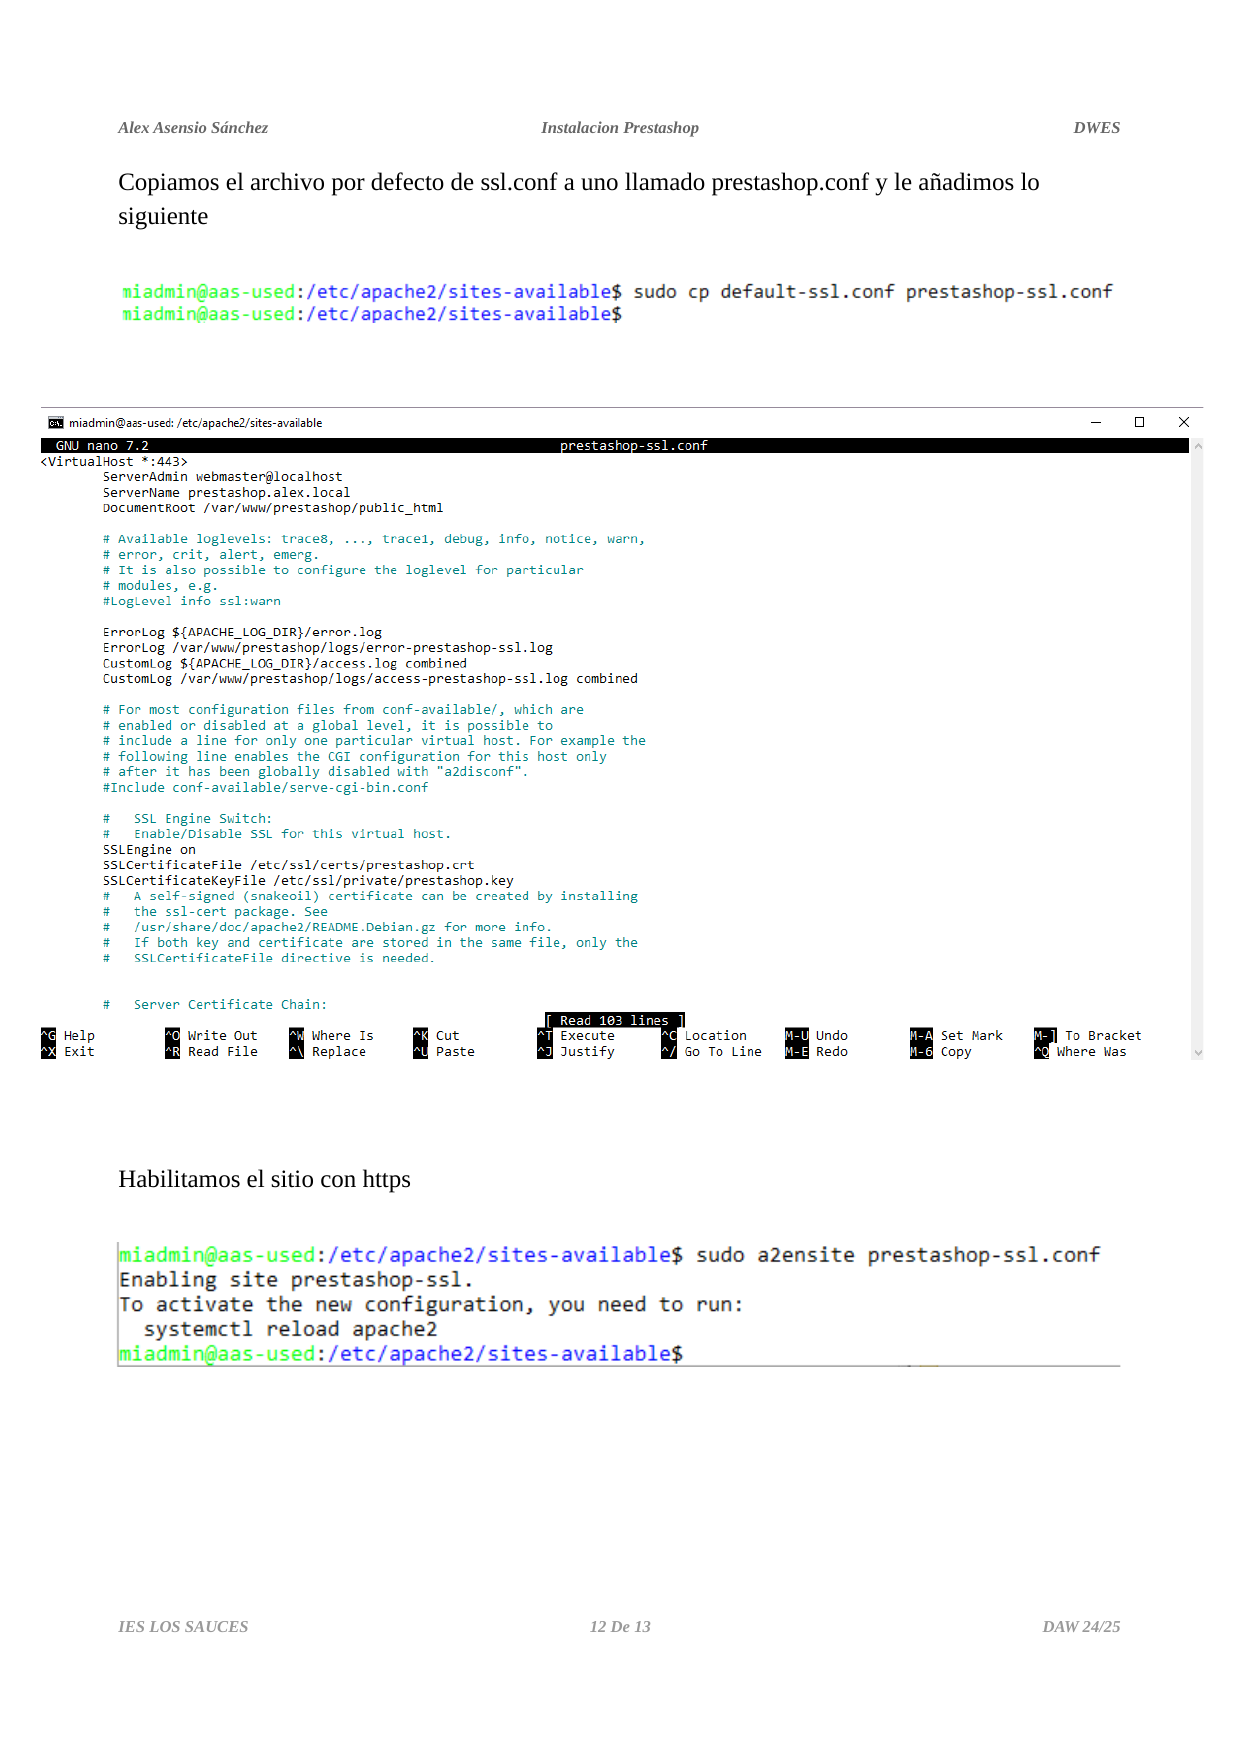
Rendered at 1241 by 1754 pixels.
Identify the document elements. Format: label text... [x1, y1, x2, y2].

picture [122, 280, 1127, 323]
picture [41, 407, 1204, 1060]
picture [116, 1242, 1121, 1367]
text Habilitamos el sitio con https [118, 1164, 1122, 1192]
text Copiamos el archivo por defecto de ssl.conf a uno llamado prestashop.conf y le añadimos lo siguiente [118, 167, 1122, 230]
